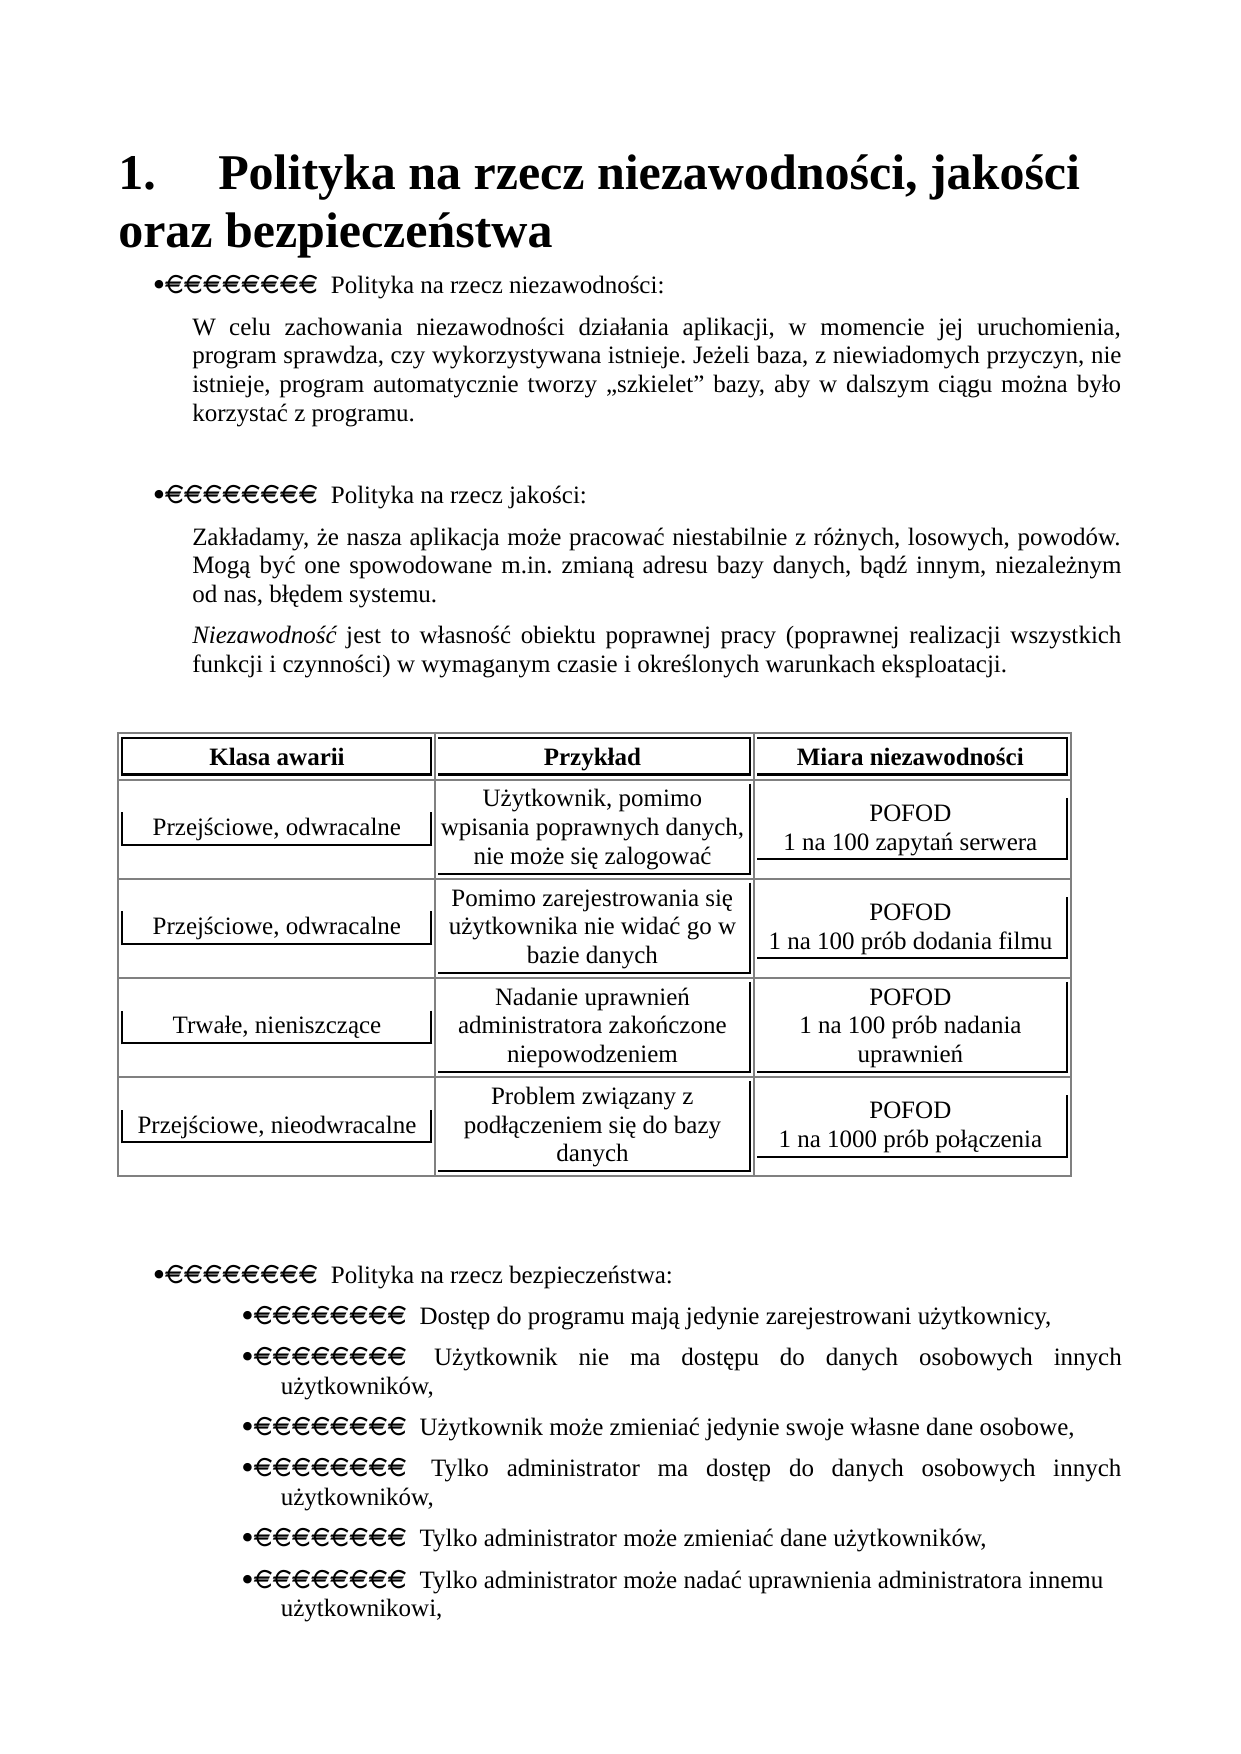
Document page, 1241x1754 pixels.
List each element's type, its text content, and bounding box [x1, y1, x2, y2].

text · Użytkownik nie ma dostępu do danych osobowych innych użytkowników, [243, 1342, 1122, 1400]
table_header Przykład [436, 734, 753, 778]
table_cell Trwałe, nieniszczące [119, 979, 434, 1076]
table_cell Przejściowe, odwracalne [119, 781, 434, 878]
text · Polityka na rzecz niezawodności: [154, 271, 1122, 299]
text · Użytkownik może zmieniać jedynie swoje własne dane osobowe, [243, 1412, 1122, 1441]
text · Tylko administrator może zmieniać dane użytkowników, [243, 1523, 1122, 1552]
text Niezawodność jest to własność obiektu poprawnej pracy (poprawnej realizacji wszystkich funkcji i czynności) w wymaganym czasie i określonych warunkach eksploatacji. [192, 621, 1122, 678]
text · Tylko administrator może nadać uprawnienia administratora innemu użytkownikowi, [243, 1565, 1122, 1622]
table_cell Przejściowe, nieodwracalne [119, 1078, 434, 1175]
text Zakładamy, że nasza aplikacja może pracować niestabilnie z różnych, losowych, powodów. Mogą być one spowodowane m.in. zmianą adresu bazy danych, bądź innym, niezależnym od nas, błędem systemu. [192, 522, 1122, 608]
table_cell POFOD 1 na 1000 prób połączenia [755, 1078, 1070, 1175]
text · Polityka na rzecz jakości: [154, 481, 1122, 509]
text · Polityka na rzecz bezpieczeństwa: [154, 1260, 1122, 1288]
text · Dostęp do programu mają jedynie zarejestrowani użytkownicy, [243, 1301, 1122, 1330]
table_cell Pomimo zarejestrowania się użytkownika nie widać go w bazie danych [436, 880, 753, 977]
text · Tylko administrator ma dostęp do danych osobowych innych użytkowników, [243, 1453, 1122, 1511]
table_cell POFOD 1 na 100 prób dodania filmu [755, 880, 1070, 977]
table_cell POFOD 1 na 100 zapytań serwera [755, 781, 1070, 878]
table_header Klasa awarii [119, 734, 434, 778]
table_header Miara niezawodności [755, 734, 1070, 778]
table_cell Użytkownik, pomimo wpisania poprawnych danych, nie może się zalogować [436, 781, 753, 878]
table_cell Nadanie uprawnień administratora zakończone niepowodzeniem [436, 979, 753, 1076]
table_cell Problem związany z podłączeniem się do bazy danych [436, 1078, 753, 1175]
subtitle 1. Polityka na rzecz niezawodności, jakości oraz bezpieczeństwa [118, 143, 1122, 258]
table_cell Przejściowe, odwracalne [119, 880, 434, 977]
table_cell POFOD 1 na 100 prób nadania uprawnień [755, 979, 1070, 1076]
text W celu zachowania niezawodności działania aplikacji, w momencie jej uruchomienia, program sprawdza, czy wykorzystywana istnieje. Jeżeli baza, z niewiadomych przyczyn, nie istnieje, program automatycznie tworzy „szkielet” bazy, aby w dalszym ciągu można było korzystać z programu. [192, 312, 1122, 427]
